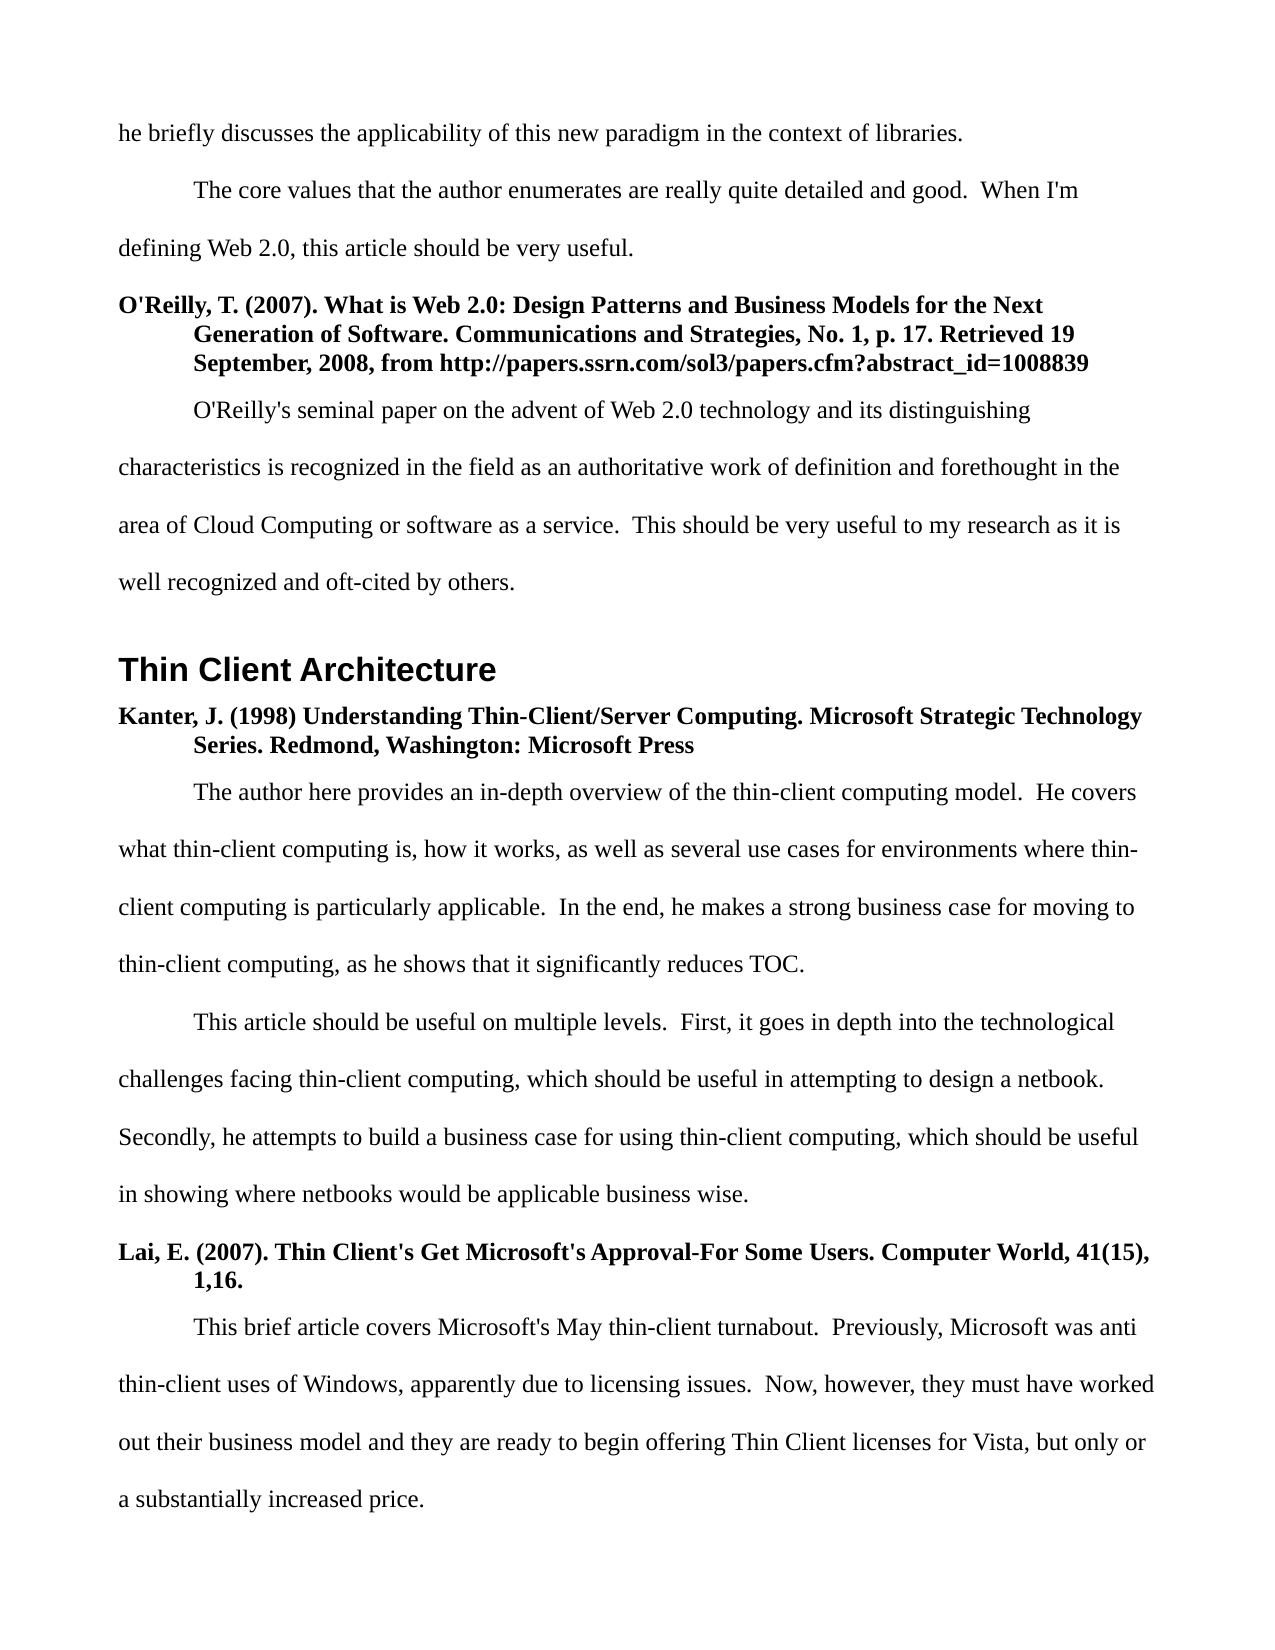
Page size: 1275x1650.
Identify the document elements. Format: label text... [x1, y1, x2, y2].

text he briefly discusses the applicability of this new paradigm in the context of libraries. [118, 118, 1157, 147]
subtitle Thin Client Architecture [118, 650, 1157, 688]
text This article should be useful on multiple levels. First, it goes in depth into the technological challenges facing thin-client computing, which should be useful in attempting to design a netbook. Secondly, he attempts to build a business case for using thin-client computing, which should be useful in showing where netbooks would be applicable business wise. [118, 1007, 1157, 1208]
text The core values that the author enumerates are really quite detailed and good. When I'm defining Web 2.0, this article should be very useful. [118, 176, 1157, 262]
text O'Reilly's seminal paper on the advent of Web 2.0 technology and its distinguishing characteristics is recognized in the field as an authoritative work of definition and forethought in the area of Cloud Computing or software as a service. This should be very useful to my research as it is well recognized and oft-cited by others. [118, 395, 1157, 596]
text Lai, E. (2007). Thin Client's Get Microsoft's Approval-For Some Users. Computer World, 41(15), 1,16. [118, 1237, 1157, 1294]
text This brief article covers Microsoft's May thin-client turnabout. Previously, Microsoft was anti thin-client uses of Windows, apparently due to licensing issues. Now, however, they must have worked out their business model and they are ready to begin offering Thin Client licenses for Vista, but only or a substantially increased price. [118, 1312, 1157, 1513]
text The author here provides an in-depth overview of the thin-client computing model. He covers what thin-client computing is, how it works, as well as several use cases for environments where thin-client computing is particularly applicable. In the end, he makes a strong business case for moving to thin-client computing, as he shows that it significantly reduces TOC. [118, 777, 1157, 978]
text O'Reilly, T. (2007). What is Web 2.0: Design Patterns and Business Models for the Next Generation of Software. Communications and Strategies, No. 1, p. 17. Retrieved 19 September, 2008, from http://papers.ssrn.com/sol3/papers.cfm?abstract_id=1008839 [118, 291, 1157, 377]
text Kanter, J. (1998) Understanding Thin-Client/Server Computing. Microsoft Strategic Technology Series. Redmond, Washington: Microsoft Press [118, 701, 1157, 758]
